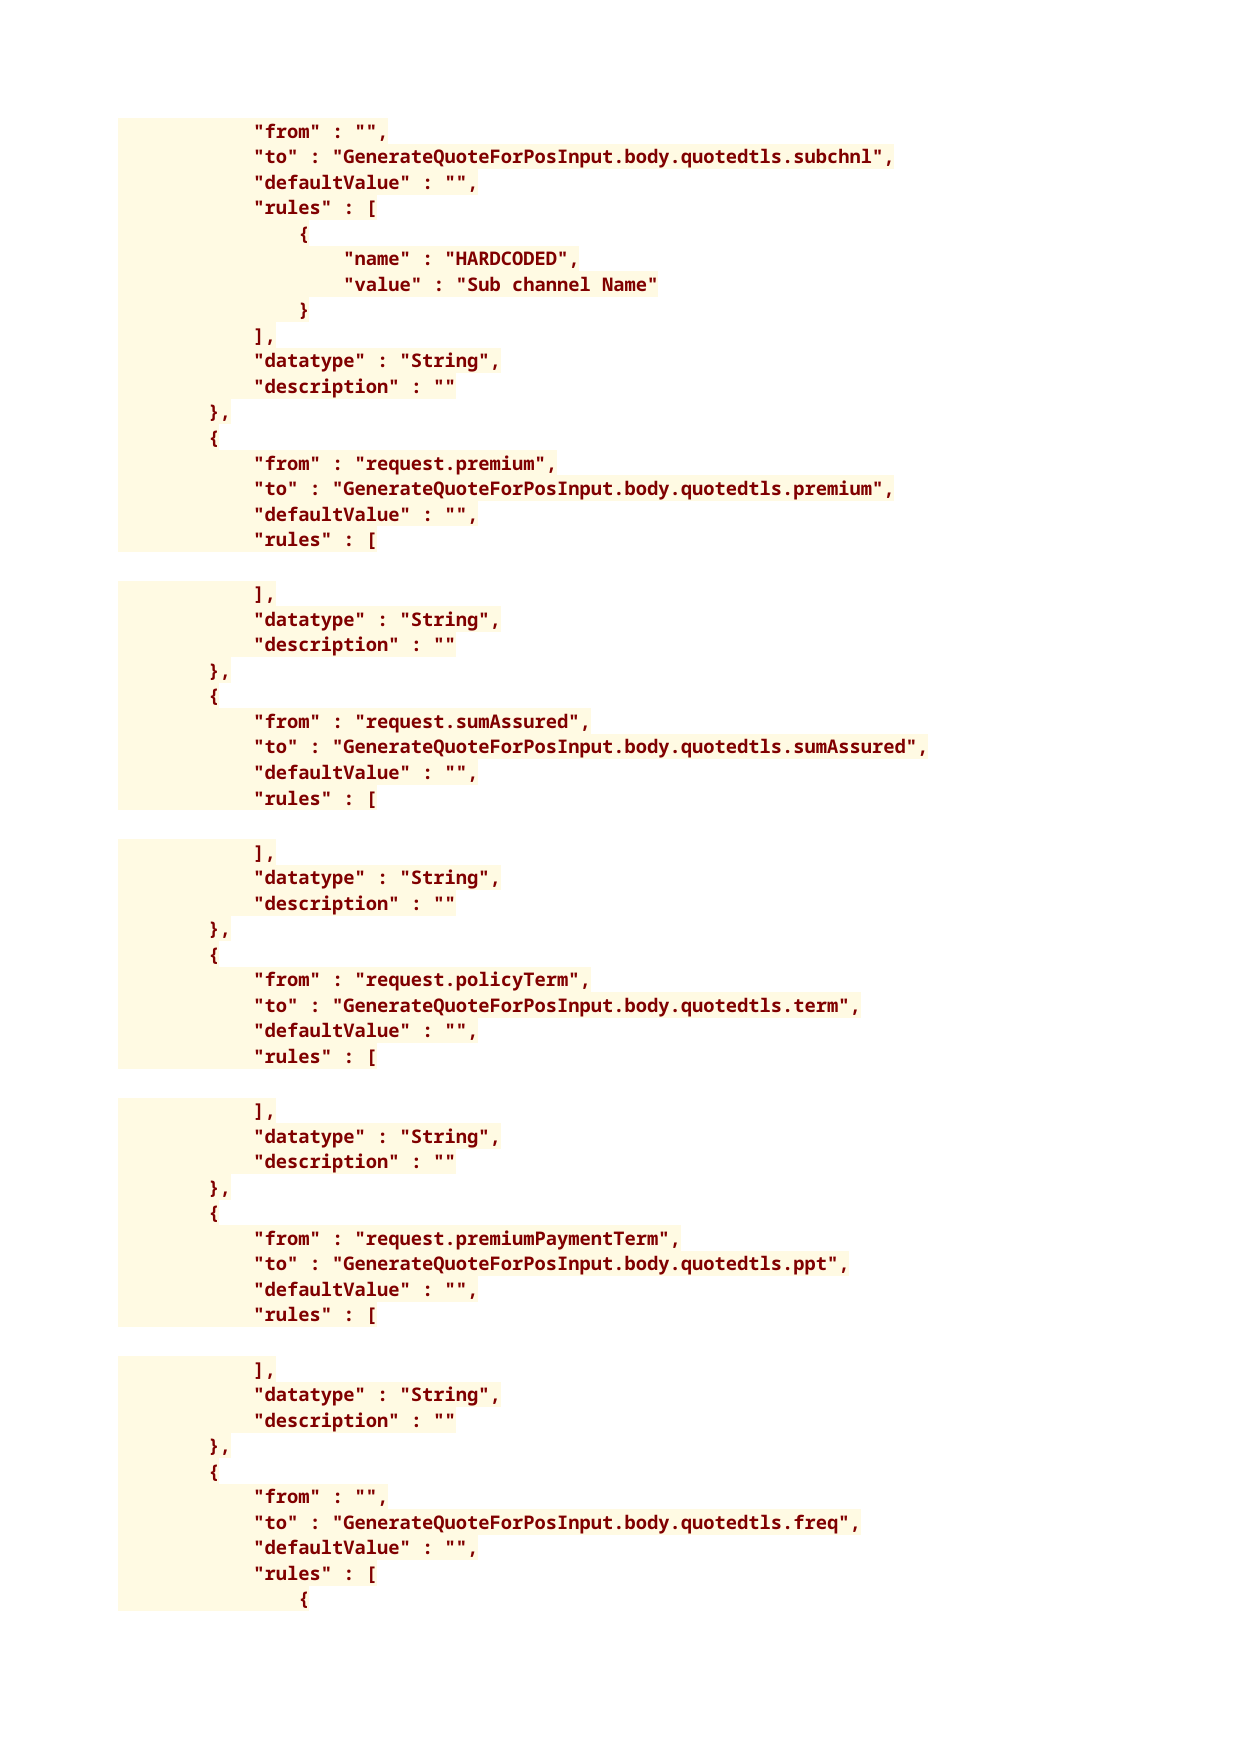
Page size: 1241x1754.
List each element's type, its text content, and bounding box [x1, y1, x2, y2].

text "rules" : [ [118, 195, 1122, 220]
text }, [118, 916, 1122, 941]
text "to" : "GenerateQuoteForPosInput.body.quotedtls.sumAssured", [118, 734, 1122, 759]
text "description" : "" [118, 1149, 1122, 1174]
text }, [118, 399, 1122, 424]
text "to" : "GenerateQuoteForPosInput.body.quotedtls.ppt", [118, 1251, 1122, 1276]
text "to" : "GenerateQuoteForPosInput.body.quotedtls.term", [118, 992, 1122, 1018]
text "description" : "" [118, 1407, 1122, 1433]
text "description" : "" [118, 373, 1122, 399]
text "datatype" : "String", [118, 606, 1122, 632]
text } [118, 297, 1122, 322]
text "name" : "HARDCODED", [118, 246, 1122, 271]
text { [118, 1200, 1122, 1225]
text { [118, 941, 1122, 967]
text "rules" : [ [118, 1560, 1122, 1586]
text "to" : "GenerateQuoteForPosInput.body.quotedtls.freq", [118, 1509, 1122, 1535]
text "from" : "request.premiumPaymentTerm", [118, 1225, 1122, 1251]
text "defaultValue" : "", [118, 501, 1122, 526]
text { [118, 1586, 1122, 1611]
text "rules" : [ [118, 1043, 1122, 1069]
text "rules" : [ [118, 785, 1122, 810]
text ], [118, 839, 1122, 865]
text "datatype" : "String", [118, 865, 1122, 890]
text "rules" : [ [118, 526, 1122, 552]
text "to" : "GenerateQuoteForPosInput.body.quotedtls.premium", [118, 475, 1122, 501]
text "defaultValue" : "", [118, 759, 1122, 785]
text "description" : "" [118, 890, 1122, 916]
text "from" : "", [118, 1484, 1122, 1509]
text ], [118, 1356, 1122, 1382]
text "datatype" : "String", [118, 1382, 1122, 1407]
text "from" : "request.sumAssured", [118, 708, 1122, 734]
text "defaultValue" : "", [118, 1535, 1122, 1560]
text { [118, 1458, 1122, 1484]
text }, [118, 657, 1122, 683]
text ], [118, 581, 1122, 606]
text "from" : "request.policyTerm", [118, 967, 1122, 992]
text { [118, 683, 1122, 708]
text }, [118, 1174, 1122, 1200]
text ], [118, 1098, 1122, 1123]
text { [118, 220, 1122, 246]
text "defaultValue" : "", [118, 1276, 1122, 1302]
text "defaultValue" : "", [118, 169, 1122, 195]
text "description" : "" [118, 632, 1122, 657]
text ], [118, 322, 1122, 348]
text "datatype" : "String", [118, 348, 1122, 373]
text "defaultValue" : "", [118, 1018, 1122, 1043]
text }, [118, 1433, 1122, 1458]
text "value" : "Sub channel Name" [118, 271, 1122, 297]
text "from" : "request.premium", [118, 450, 1122, 475]
text "to" : "GenerateQuoteForPosInput.body.quotedtls.subchnl", [118, 144, 1122, 169]
text "from" : "", [118, 118, 1122, 144]
text "datatype" : "String", [118, 1123, 1122, 1149]
text "rules" : [ [118, 1302, 1122, 1327]
text { [118, 424, 1122, 450]
